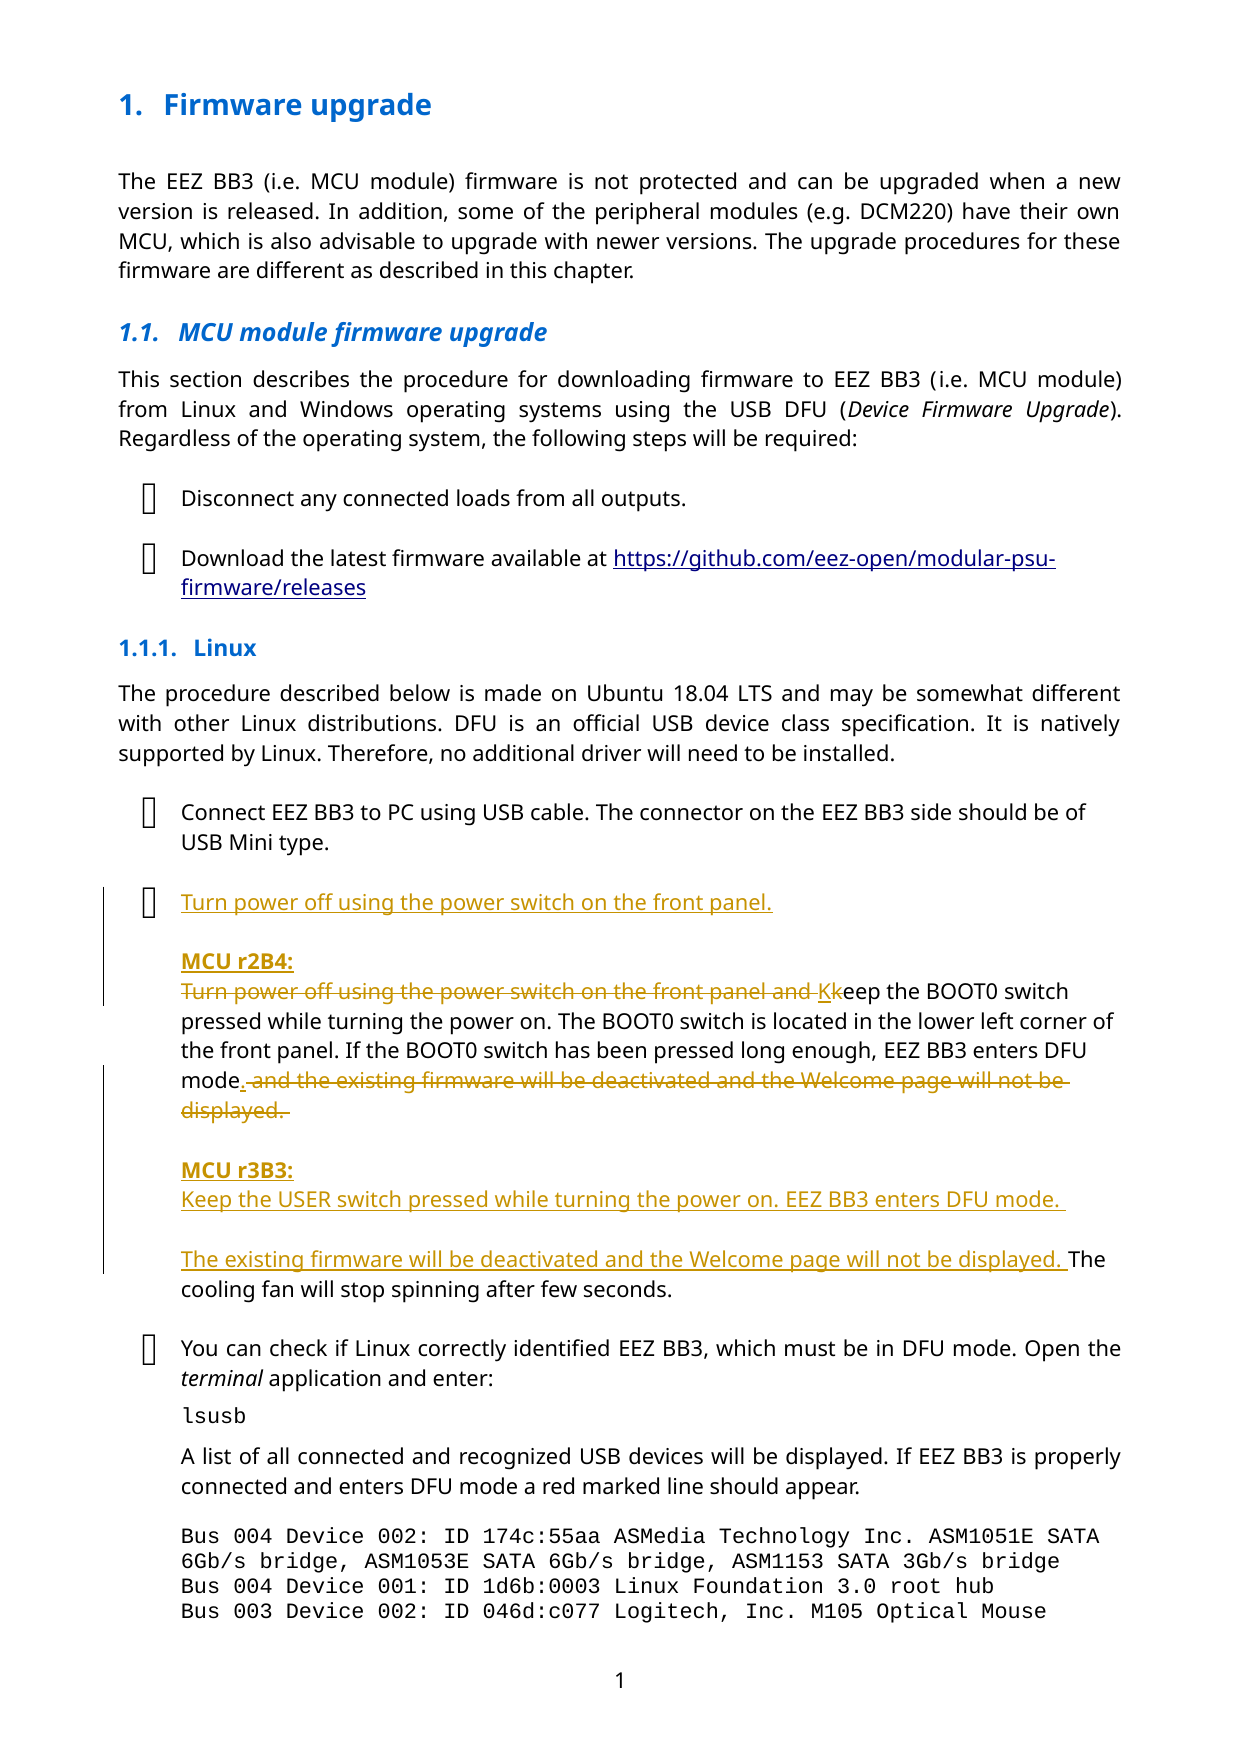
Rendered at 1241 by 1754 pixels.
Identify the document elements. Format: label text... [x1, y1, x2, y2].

table_header Connect EEZ BB3 to PC using USB cable. The connector on the EEZ BB3 side should be of USB Mini type. [181, 797, 1122, 887]
table_header  [118, 483, 181, 543]
subtitle MCU module firmware upgrade [118, 315, 1122, 349]
table_cell  [118, 887, 181, 1333]
table_cell  [118, 543, 181, 632]
subtitle Linux [118, 632, 1122, 663]
table_cell  [118, 1334, 181, 1625]
text The EEZ BB3 (i.e. MCU module) firmware is not protected and can be upgraded when a new version is released. In addition, some of the peripheral modules (e.g. DCM220) have their own MCU, which is also advisable to upgrade with newer versions. The upgrade procedures for these firmware are different as described in this chapter. [118, 166, 1122, 285]
text This section describes the procedure for downloading firmware to EEZ BB3 (i.e. MCU module) from Linux and Windows operating systems using the USB DFU (Device Firmware Upgrade). Regardless of the operating system, the following steps will be required: [118, 364, 1122, 453]
text The procedure described below is made on Ubuntu 18.04 LTS and may be somewhat different with other Linux distributions. DFU is an official USB device class specification. It is natively supported by Linux. Therefore, no additional driver will need to be installed. [118, 678, 1122, 767]
subtitle Firmware upgrade [118, 84, 1122, 124]
table_cell Download the latest firmware available at https://github.com/eez-open/modular-psu-firmware/releases [181, 543, 1122, 632]
table_cell Turn power off using the power switch on the front panel. MCU r2B4: Keep the BOOT0 switch pressed while turning the power on. The BOOT0 switch is located in the lower left corner of the front panel. If the BOOT0 switch has been pressed long enough, EEZ BB3 enters DFU mode. MCU r3B3: Keep the USER switch pressed while turning the power on. EEZ BB3 enters DFU mode. The existing firmware will be deactivated and the Welcome page will not be displayed. The cooling fan will stop spinning after few seconds. [181, 887, 1122, 1333]
table_cell You can check if Linux correctly identified EEZ BB3, which must be in DFU mode. Open the terminal application and enter: lsusb A list of all connected and recognized USB devices will be displayed. If EEZ BB3 is properly connected and enters DFU mode a red marked line should appear. Bus 004 Device 002: ID 174c:55aa ASMedia Technology Inc. ASM1051E SATA 6Gb/s bridge, ASM1053E SATA 6Gb/s bridge, ASM1153 SATA 3Gb/s bridge Bus 004 Device 001: ID 1d6b:0003 Linux Foundation 3.0 root hub Bus 003 Device 002: ID 046d:c077 Logitech, Inc. M105 Optical Mouse [181, 1334, 1122, 1625]
table_header Disconnect any connected loads from all outputs. [181, 483, 1122, 543]
table_header  [118, 797, 181, 887]
